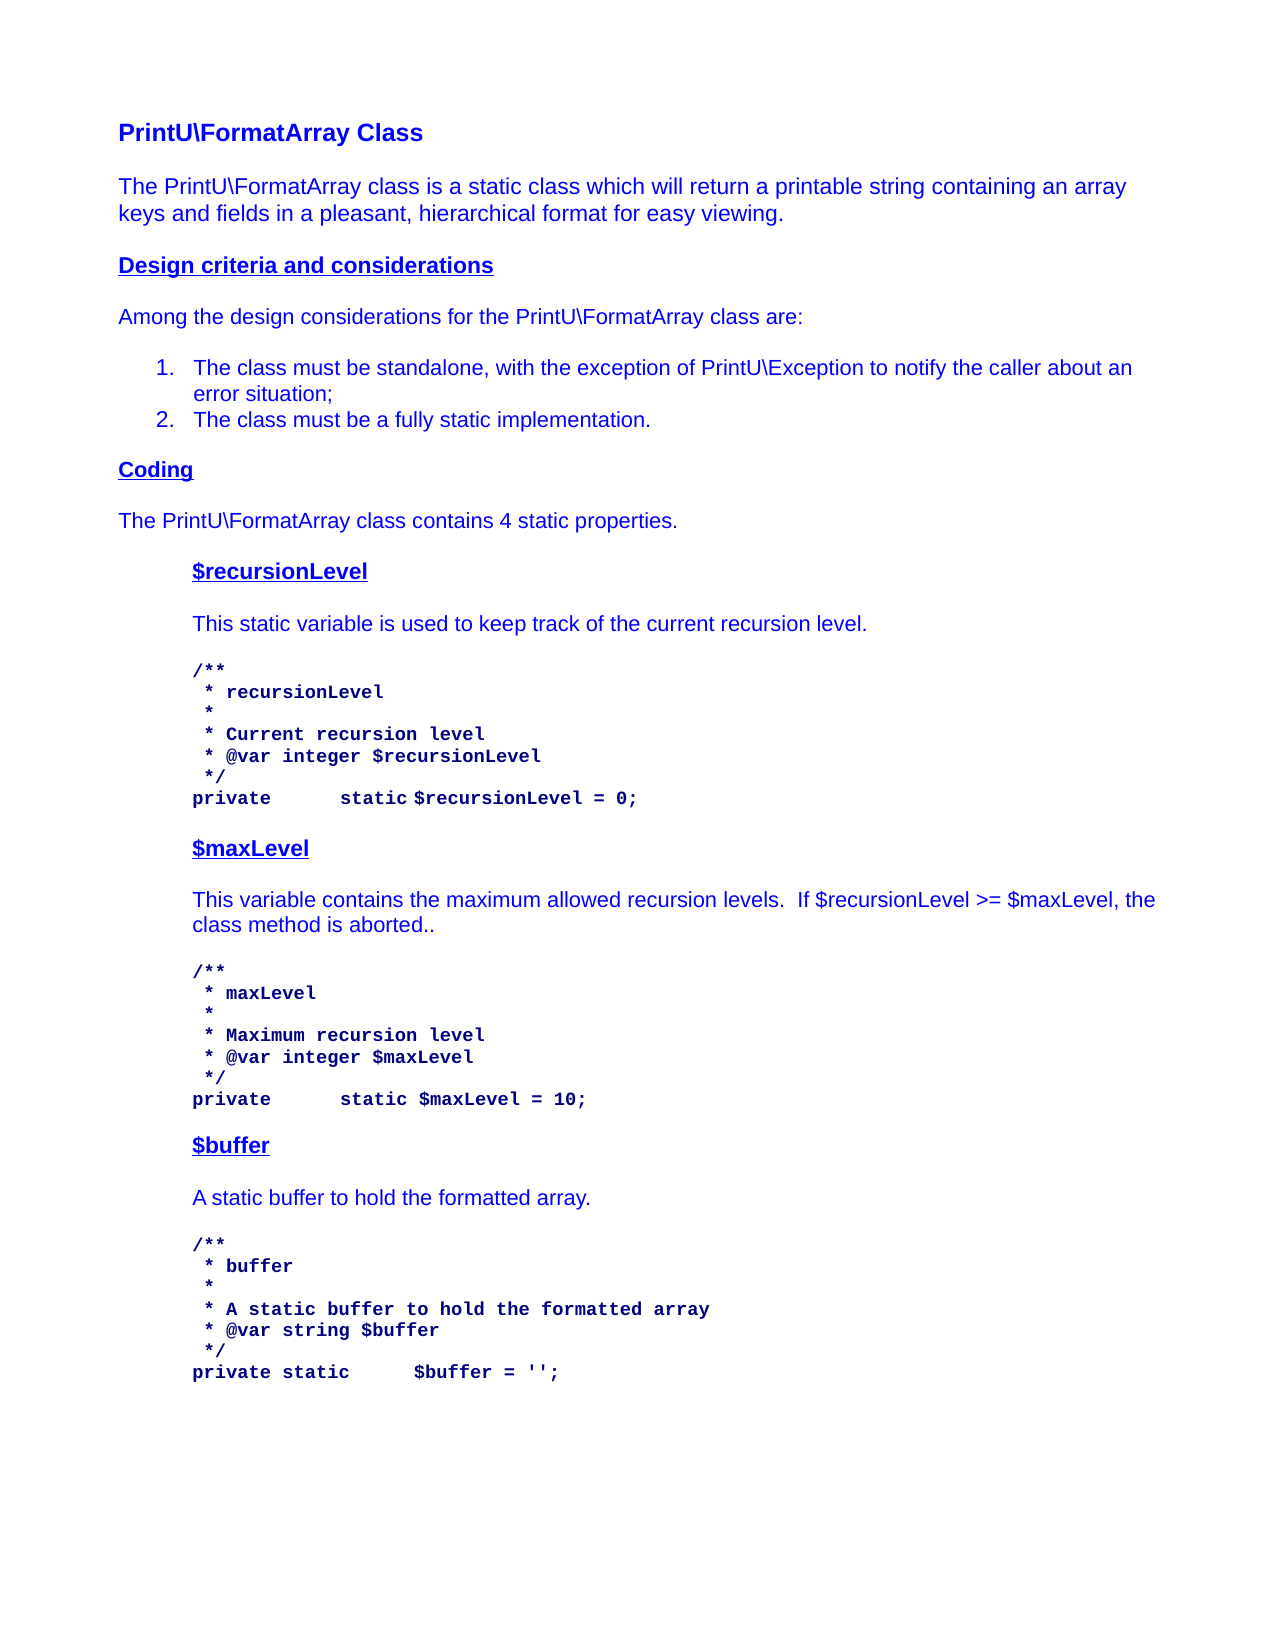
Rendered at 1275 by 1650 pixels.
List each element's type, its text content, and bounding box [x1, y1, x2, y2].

text */ [118, 768, 1157, 789]
list The class must be a fully static implementation. [156, 406, 1157, 432]
text */ [192, 1342, 1157, 1363]
text * @var integer $maxLevel [118, 1047, 1157, 1069]
text $buffer [192, 1132, 1157, 1159]
text * A static buffer to hold the formatted array [192, 1299, 1157, 1321]
text Design criteria and considerations [118, 252, 1157, 279]
text * [118, 704, 1157, 725]
text * Current recursion level [118, 725, 1157, 746]
text */ [118, 1069, 1157, 1090]
text private static $recursionLevel = 0; [118, 789, 1157, 810]
text $recursionLevel [192, 558, 1157, 584]
text PrintU\FormatArray Class [118, 118, 1157, 147]
text * buffer [192, 1257, 1157, 1278]
text private static $maxLevel = 10; [118, 1090, 1157, 1111]
text Among the design considerations for the PrintU\FormatArray class are: [118, 304, 1157, 329]
text * @var integer $recursionLevel [118, 746, 1157, 768]
text This static variable is used to keep track of the current recursion level. [192, 611, 1157, 636]
text private static $buffer = ''; [192, 1363, 1157, 1384]
text This variable contains the maximum allowed recursion levels. If $recursionLevel >= $maxLevel, the class method is aborted.. [192, 887, 1157, 937]
text * @var string $buffer [192, 1321, 1157, 1342]
list The class must be standalone, with the exception of PrintU\Exception to notify the caller about an error situation; [156, 354, 1157, 406]
text The PrintU\FormatArray class is a static class which will return a printable string containing an array keys and fields in a pleasant, hierarchical format for easy viewing. [118, 173, 1157, 226]
text The PrintU\FormatArray class contains 4 static properties. [118, 508, 1157, 533]
text * maxLevel [118, 984, 1157, 1005]
text * [118, 1005, 1157, 1026]
text /** [192, 1236, 1157, 1257]
text /** [192, 962, 1157, 984]
text * [192, 1278, 1157, 1299]
text * Maximum recursion level [118, 1026, 1157, 1047]
text Coding [118, 457, 1157, 483]
text $maxLevel [192, 835, 1157, 862]
text A static buffer to hold the formatted array. [192, 1185, 1157, 1210]
text /** [192, 661, 1157, 683]
text * recursionLevel [118, 683, 1157, 704]
